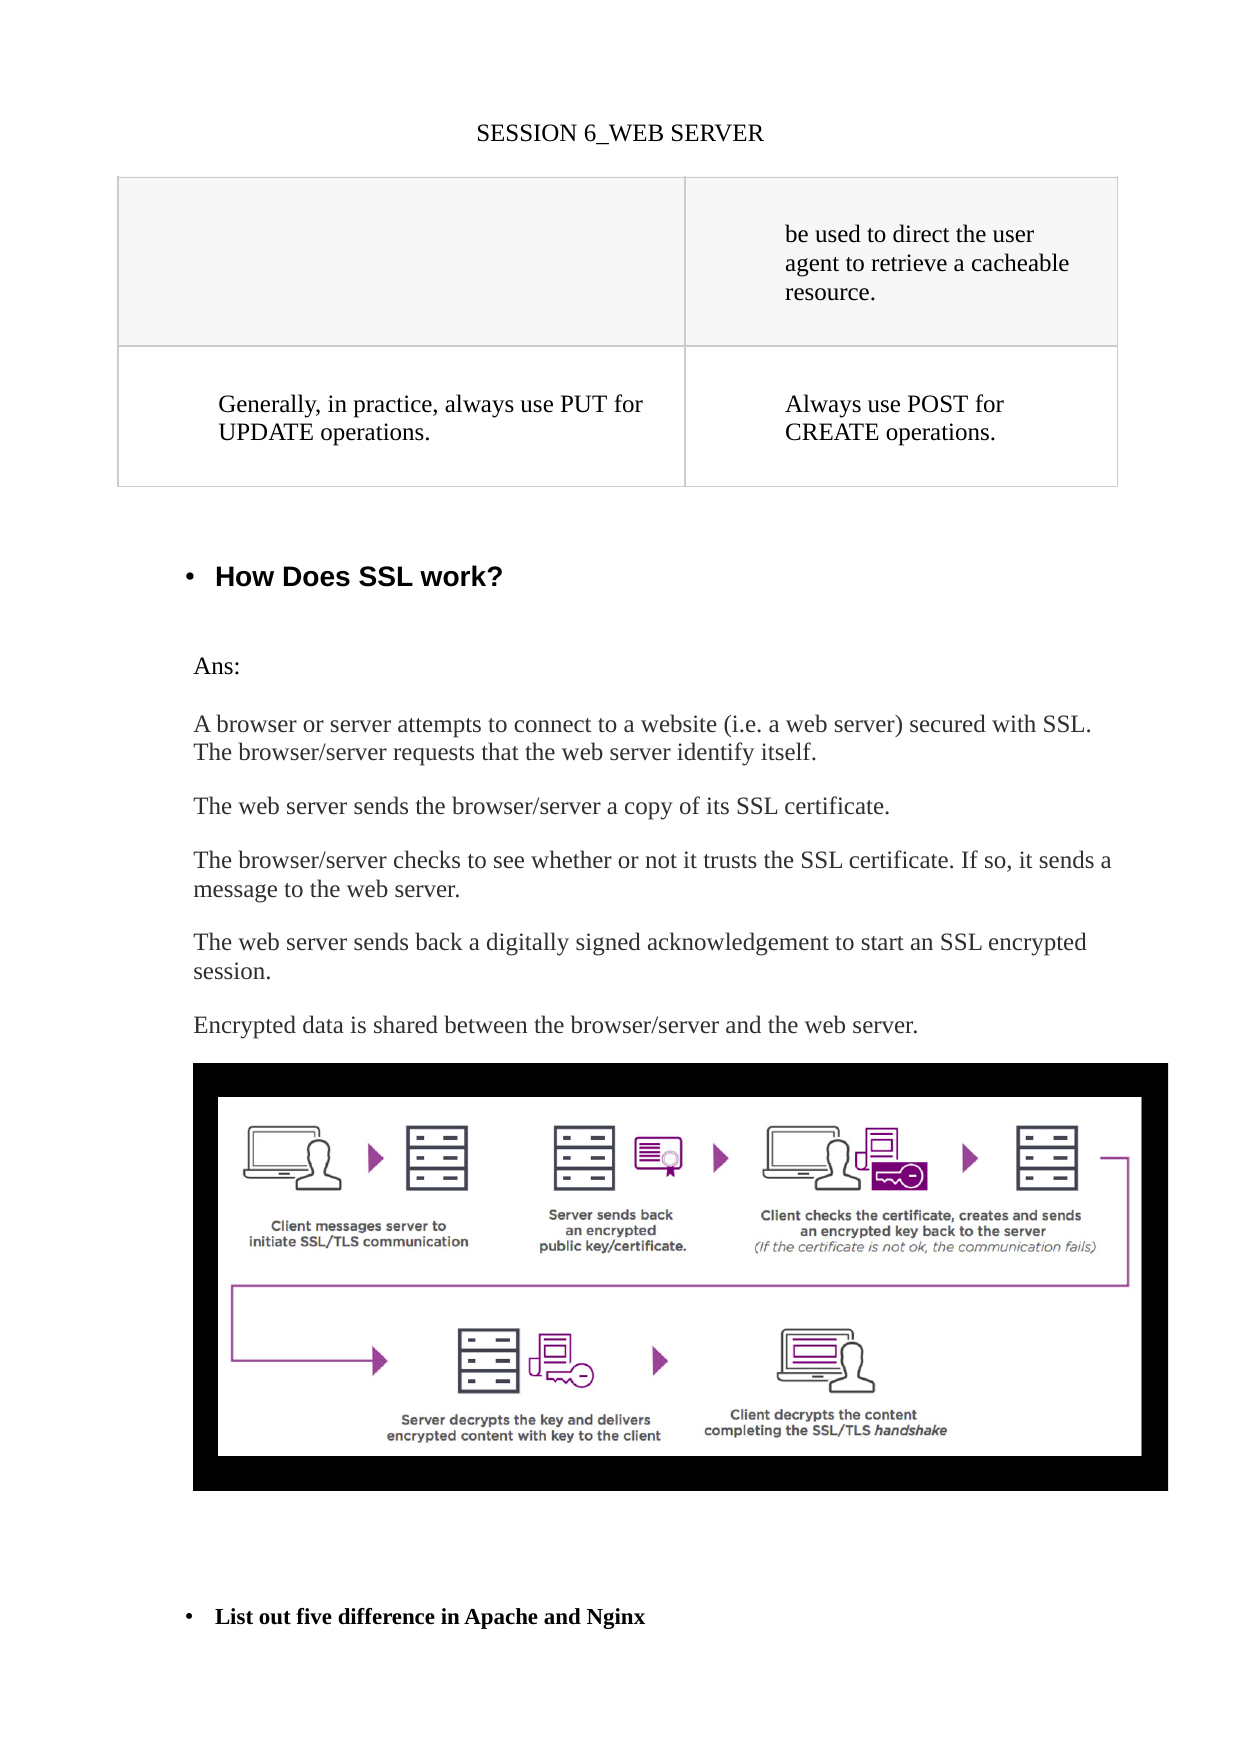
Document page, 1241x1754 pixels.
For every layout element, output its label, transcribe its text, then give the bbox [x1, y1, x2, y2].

picture [193, 1063, 1169, 1491]
table_cell Generally, in practice, always use PUT for UPDATE operations. [119, 347, 684, 486]
text The web server sends the browser/server a copy of its SSL certificate. [193, 791, 1122, 820]
text A browser or server attempts to connect to a website (i.e. a web server) secured with SSL. The browser/server requests that the web server identify itself. [193, 709, 1122, 766]
table_cell Always use POST for CREATE operations. [686, 347, 1117, 486]
text Encrypted data is shared between the browser/server and the web server. [193, 1010, 1122, 1039]
table_cell be used to direct the user agent to retrieve a cacheable resource. [686, 178, 1117, 345]
list How Does SSL work? [185, 560, 1122, 592]
table_cell [119, 178, 684, 345]
text The web server sends back a digitally signed acknowledgement to start an SSL encrypted session. [193, 927, 1122, 985]
list List out five difference in Apache and Nginx [185, 1603, 1122, 1629]
text Ans: [193, 651, 1122, 679]
text The browser/server checks to see whether or not it trusts the SSL certificate. If so, it sends a message to the web server. [193, 845, 1122, 902]
